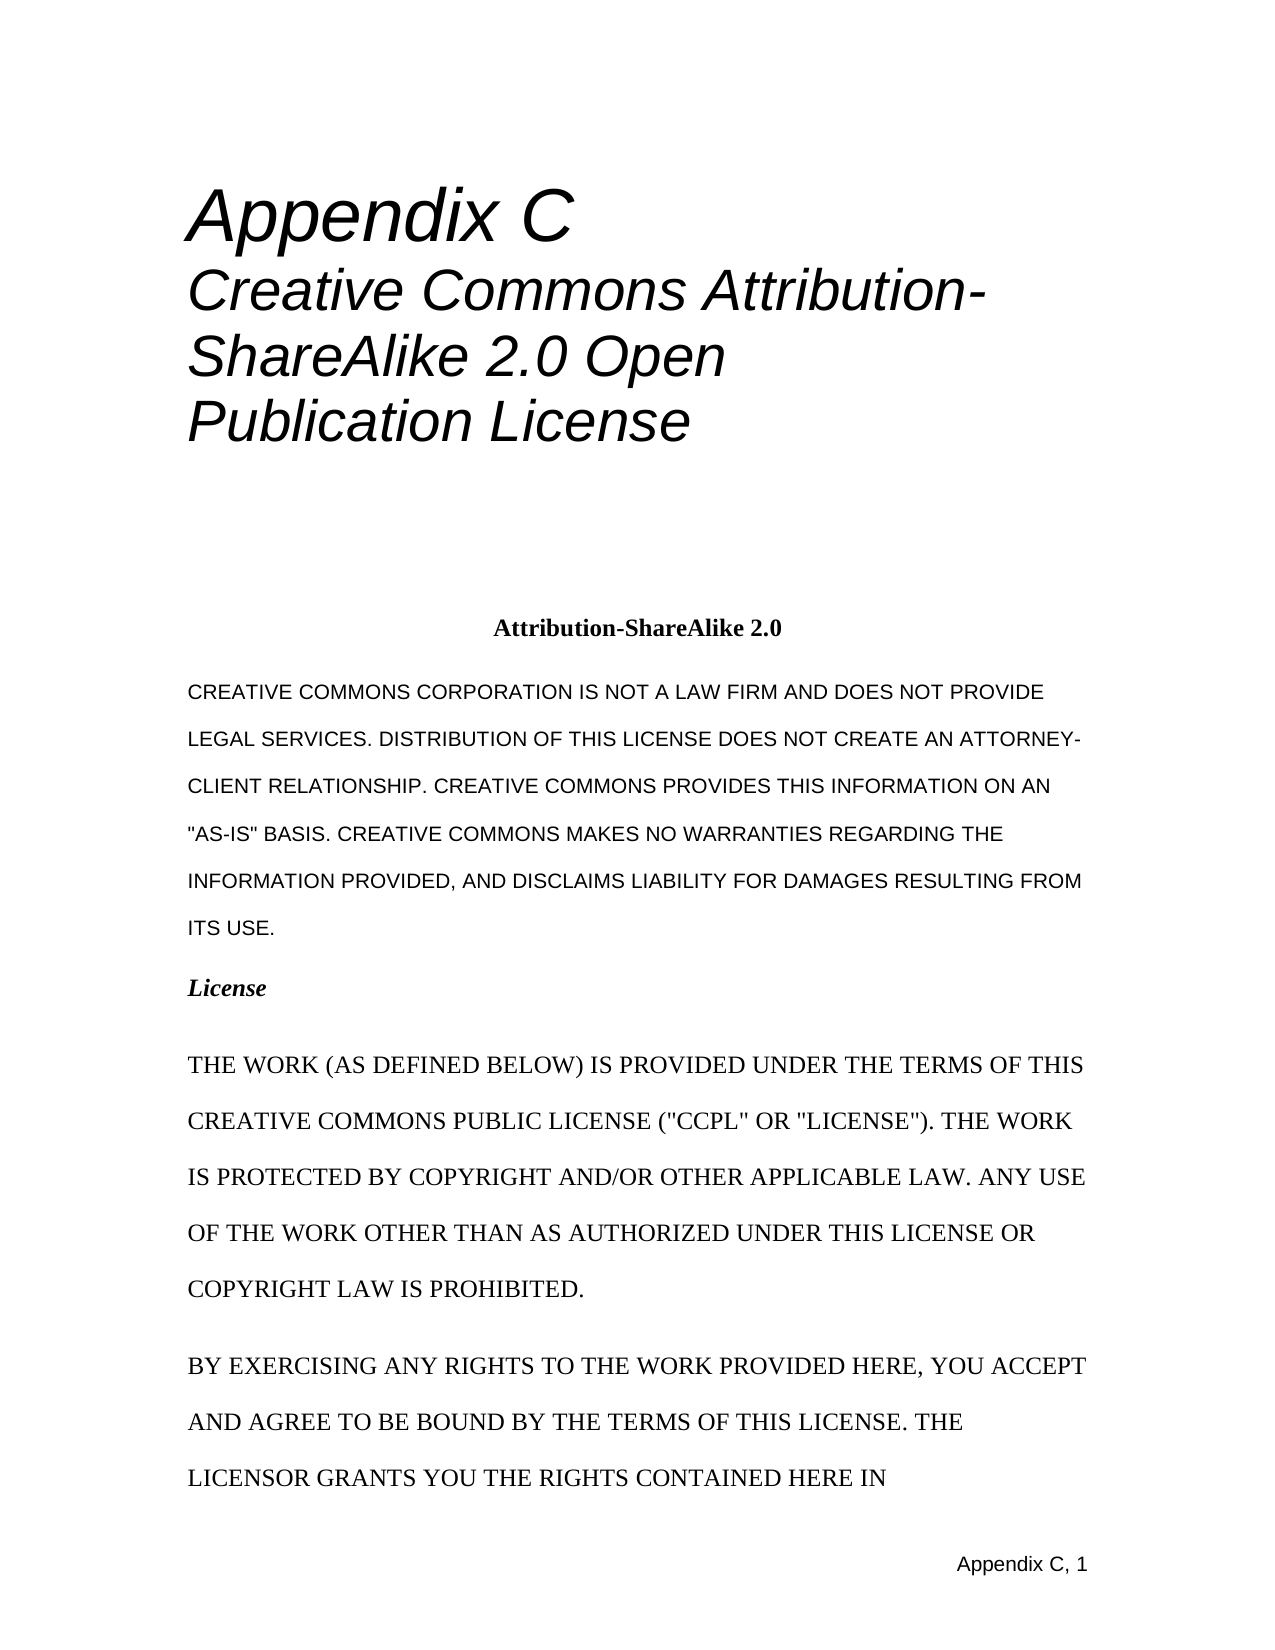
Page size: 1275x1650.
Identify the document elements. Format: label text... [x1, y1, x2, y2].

text Appendix C [187, 173, 862, 257]
text THE WORK (AS DEFINED BELOW) IS PROVIDED UNDER THE TERMS OF THIS CREATIVE COMMONS PUBLIC LICENSE ("CCPL" OR "LICENSE"). THE WORK IS PROTECTED BY COPYRIGHT AND/OR OTHER APPLICABLE LAW. ANY USE OF THE WORK OTHER THAN AS AUTHORIZED UNDER THIS LICENSE OR COPYRIGHT LAW IS PROHIBITED. [187, 1051, 1087, 1303]
text Creative Commons Attribution-ShareAlike 2.0 Open Publication License [187, 257, 1012, 454]
text Attribution-ShareAlike 2.0 [187, 614, 1087, 642]
text CREATIVE COMMONS CORPORATION IS NOT A LAW FIRM AND DOES NOT PROVIDE LEGAL SERVICES. DISTRIBUTION OF THIS LICENSE DOES NOT CREATE AN ATTORNEY-CLIENT RELATIONSHIP. CREATIVE COMMONS PROVIDES THIS INFORMATION ON AN "AS-IS" BASIS. CREATIVE COMMONS MAKES NO WARRANTIES REGARDING THE INFORMATION PROVIDED, AND DISCLAIMS LIABILITY FOR DAMAGES RESULTING FROM ITS USE. [187, 681, 1087, 940]
text BY EXERCISING ANY RIGHTS TO THE WORK PROVIDED HERE, YOU ACCEPT AND AGREE TO BE BOUND BY THE TERMS OF THIS LICENSE. THE LICENSOR GRANTS YOU THE RIGHTS CONTAINED HERE IN [187, 1352, 1087, 1492]
text License [187, 974, 1087, 1002]
